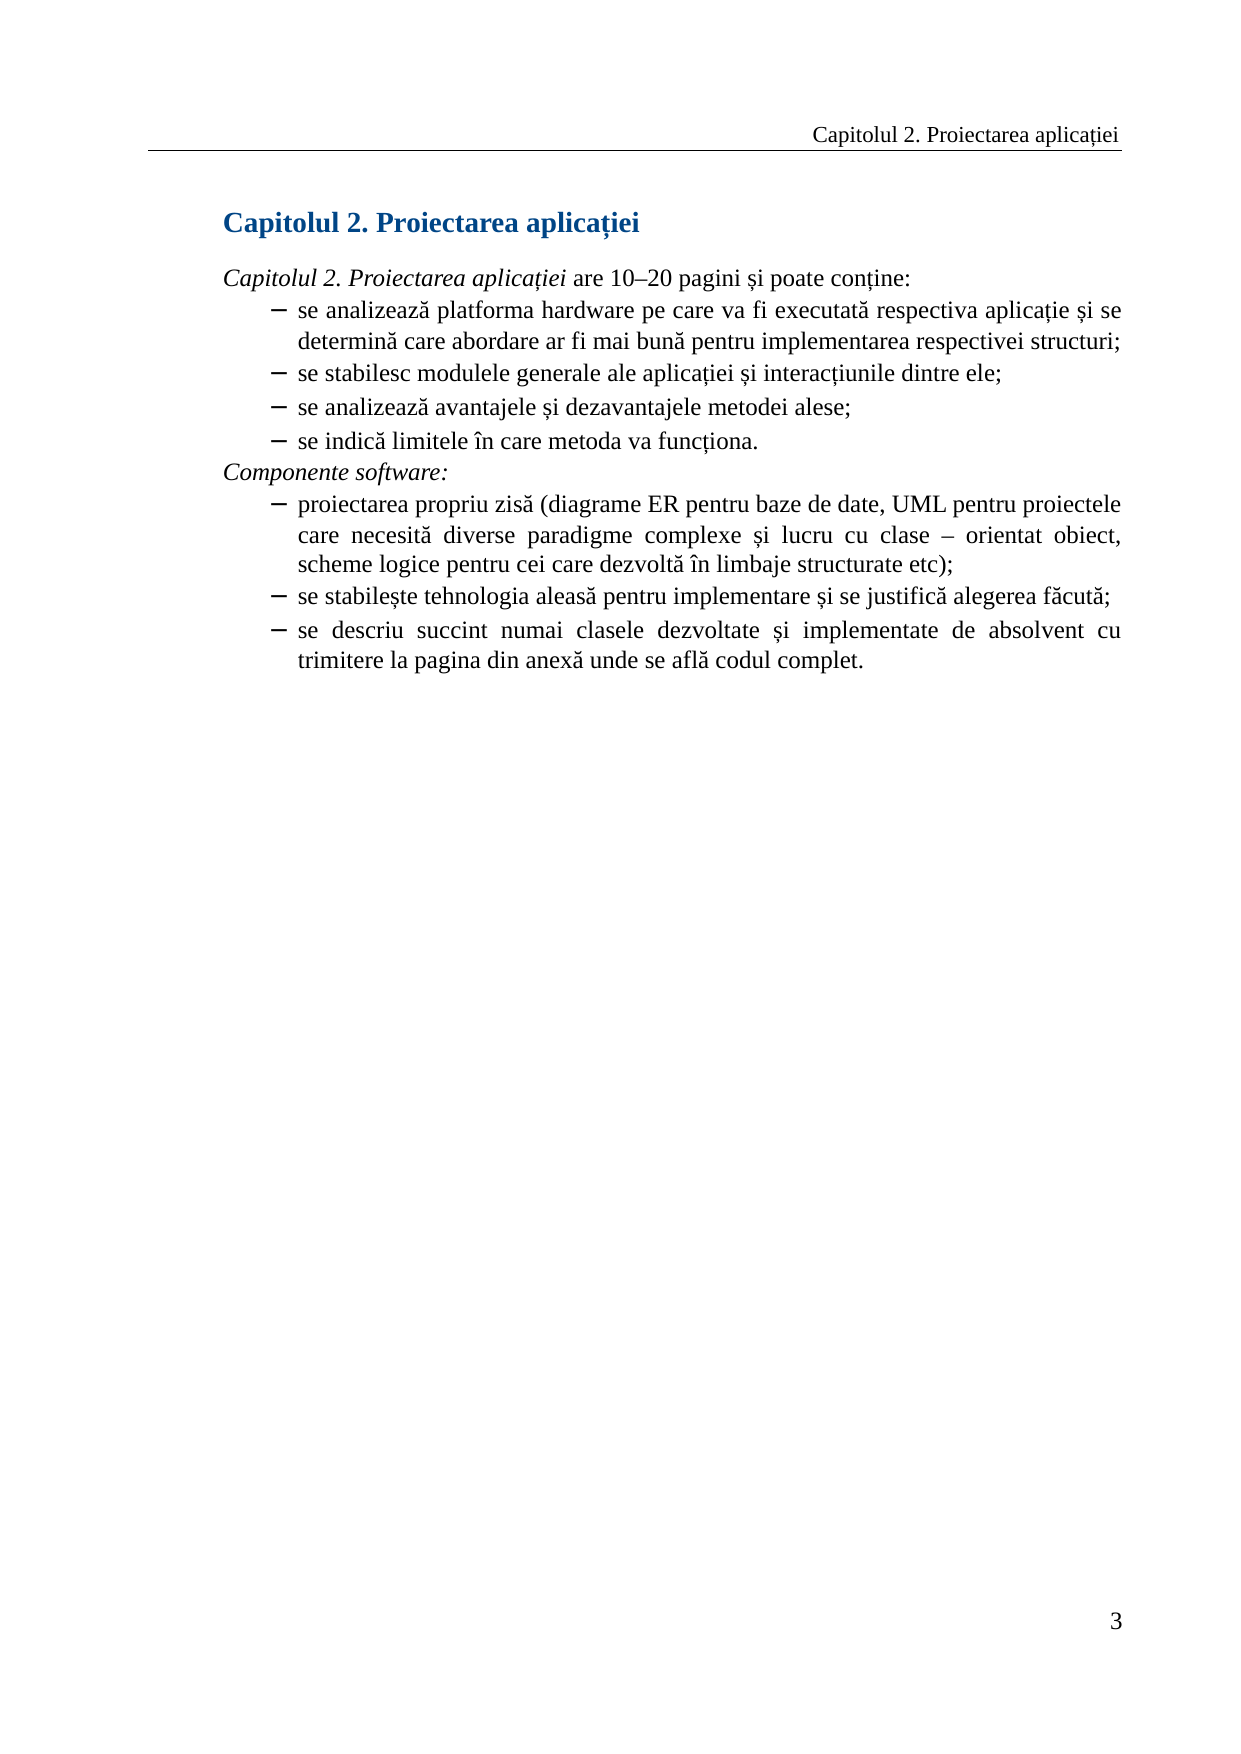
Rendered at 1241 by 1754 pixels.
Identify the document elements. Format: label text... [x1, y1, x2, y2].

list se descriu succint numai clasele dezvoltate și implementate de absolvent cu trimitere la pagina din anexă unde se află codul complet. [279, 611, 1122, 674]
list proiectarea propriu zisă (diagrame ER pentru baze de date, UML pentru proiectele care necesită diverse paradigme complexe și lucru cu clase – orientat obiect, scheme logice pentru cei care dezvoltă în limbaje structurate etc); [279, 486, 1122, 577]
list se analizează avantajele și dezavantajele metodei alese; [279, 389, 1122, 423]
subtitle Proiectarea aplicației [148, 205, 1122, 238]
list se indică limitele în care metoda va funcționa. [279, 423, 1122, 457]
list se stabilesc modulele generale ale aplicației și interacțiunile dintre ele; [279, 355, 1122, 389]
text Componente software: [148, 457, 1122, 486]
list se stabilește tehnologia aleasă pentru implementare și se justifică alegerea făcută; [279, 577, 1122, 611]
text Capitolul 2. Proiectarea aplicației are 10–20 pagini și poate conține: [148, 263, 1122, 292]
list se analizează platforma hardware pe care va fi executată respectiva aplicație și se determină care abordare ar fi mai bună pentru implementarea respectivei structuri; [279, 292, 1122, 355]
